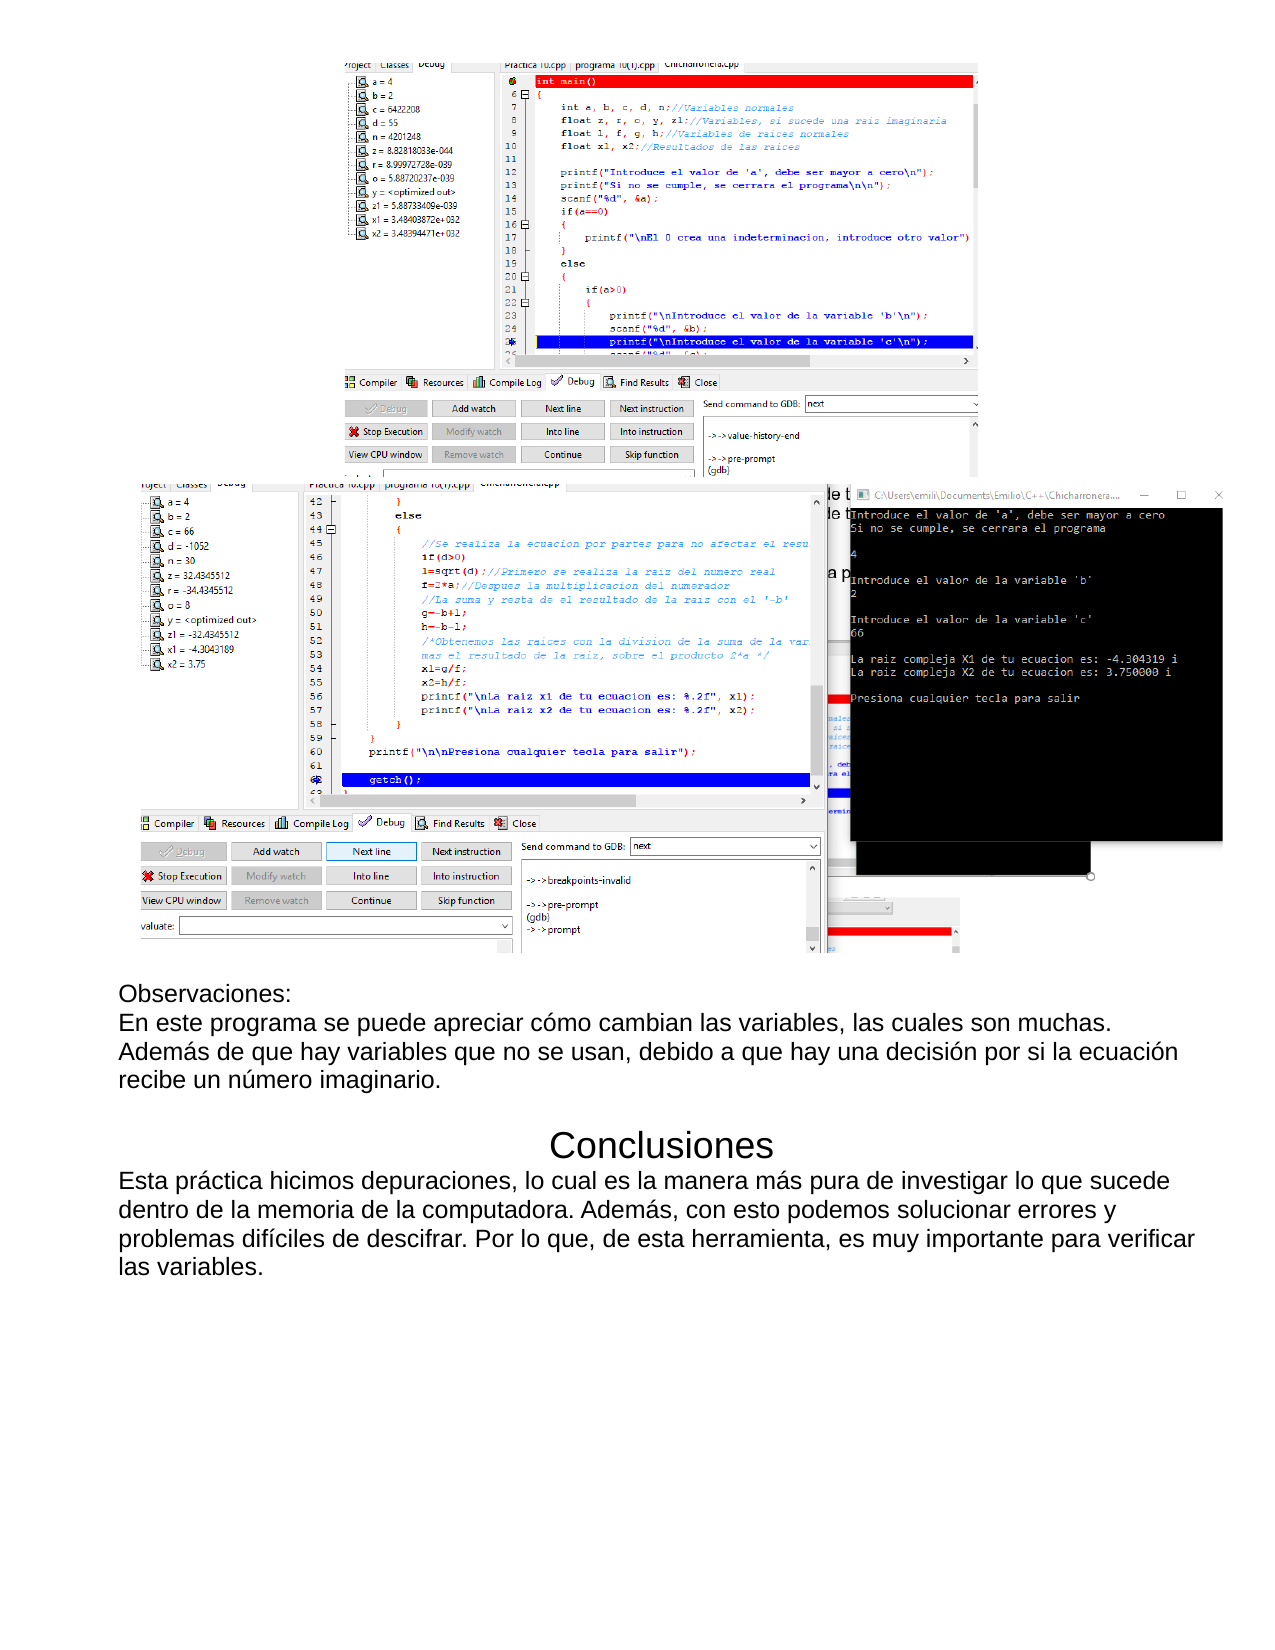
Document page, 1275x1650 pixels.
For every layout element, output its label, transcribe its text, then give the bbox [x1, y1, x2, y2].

text Observaciones: [118, 490, 1205, 1008]
text Además de que hay variables que no se usan, debido a que hay una decisión por si la ecuación recibe un número imaginario. [118, 1037, 1205, 1094]
text En este programa se puede apreciar cómo cambian las variables, las cuales son muchas. [118, 1008, 1205, 1037]
text Esta práctica hicimos depuraciones, lo cual es la manera más pura de investigar lo que sucede dentro de la memoria de la computadora. Además, con esto podemos solucionar errores y problemas difíciles de descifrar. Por lo que, de esta herramienta, es muy importante para verificar las variables. [118, 1166, 1205, 1281]
text Conclusiones [118, 1123, 1205, 1166]
